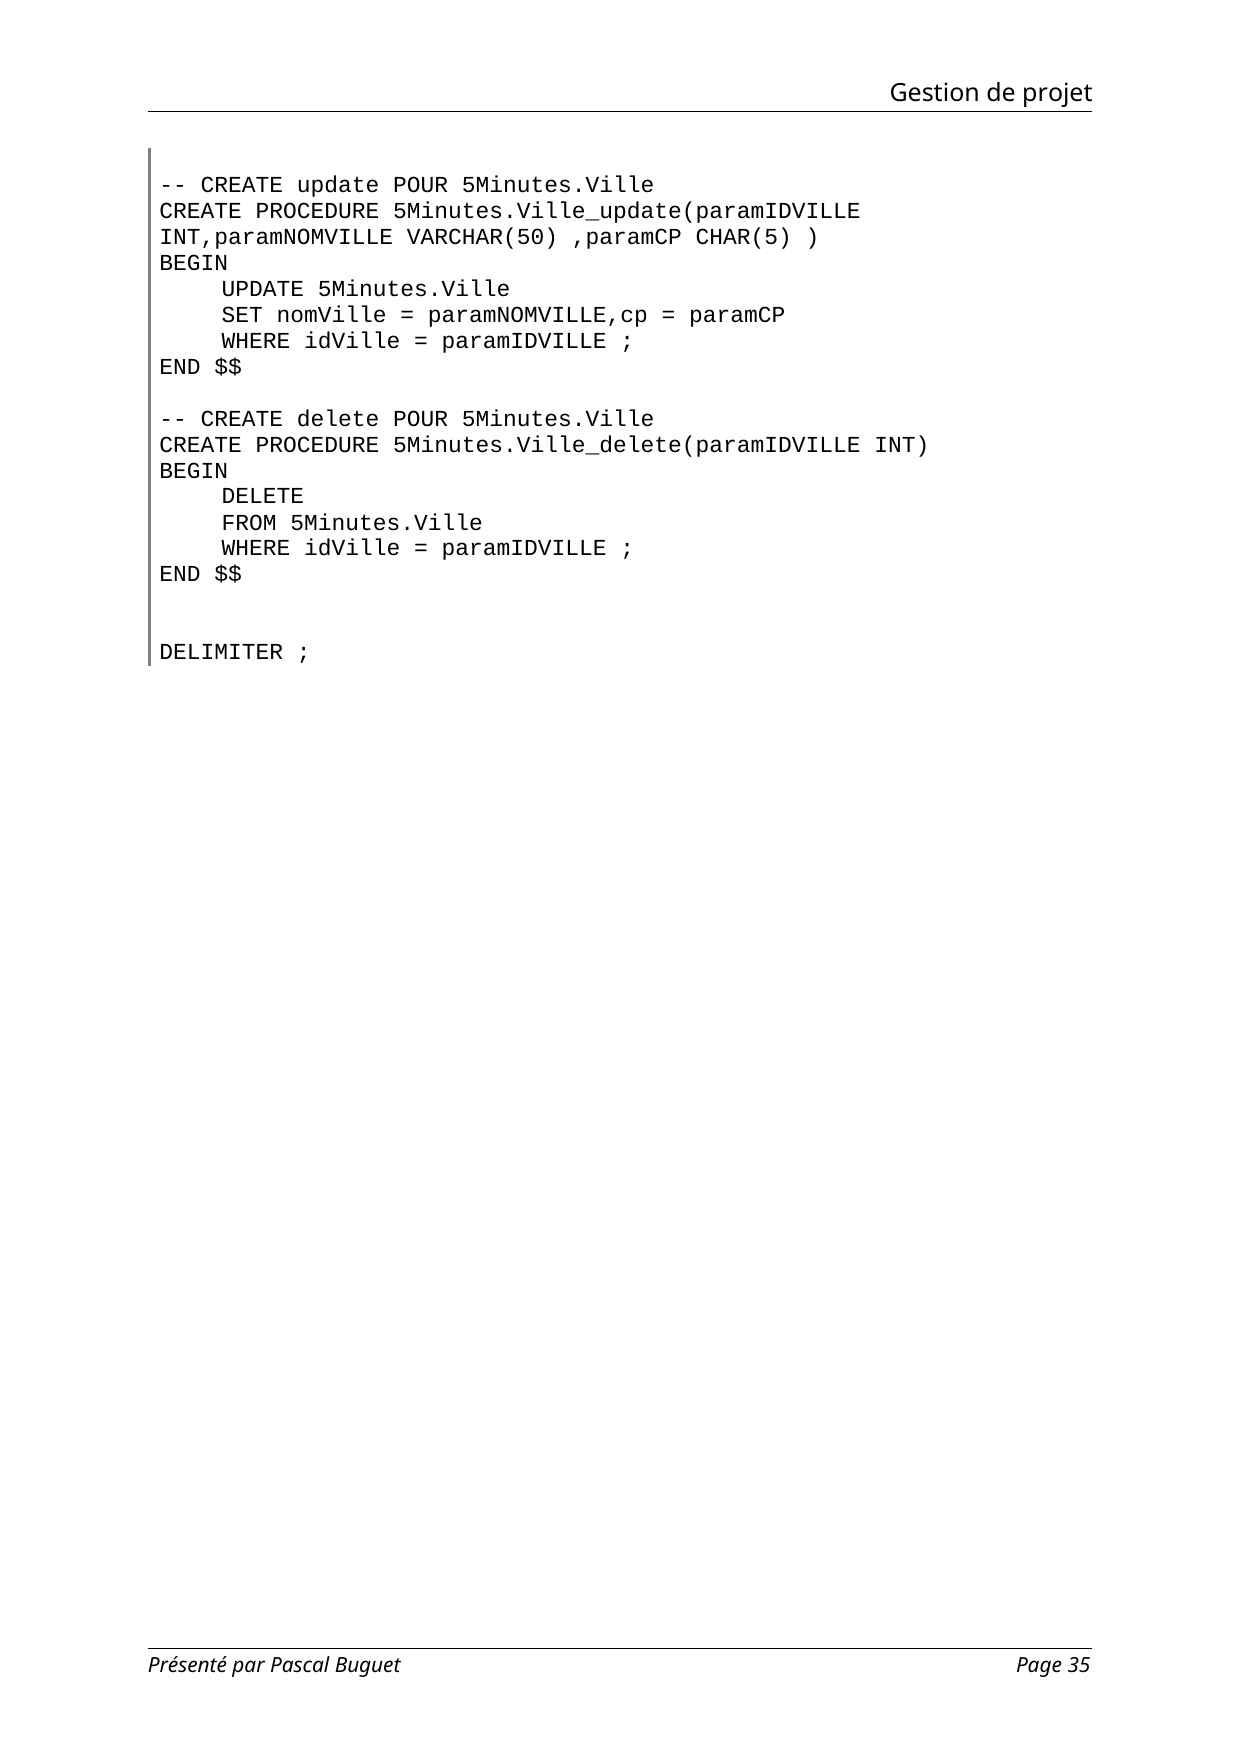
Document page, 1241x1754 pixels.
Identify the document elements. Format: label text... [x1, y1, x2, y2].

text BEGIN [151, 251, 1092, 277]
text SET nomVille = paramNOMVILLE,cp = paramCP [151, 303, 1092, 329]
text WHERE idVille = paramIDVILLE ; [151, 537, 1092, 563]
text CREATE PROCEDURE 5Minutes.Ville_delete(paramIDVILLE INT) [151, 433, 1092, 459]
text END $$ [151, 355, 1092, 381]
text -- CREATE update POUR 5Minutes.Ville [151, 174, 1092, 199]
text BEGIN [151, 459, 1092, 485]
text DELIMITER ; [151, 641, 1092, 666]
text -- CREATE delete POUR 5Minutes.Ville [151, 407, 1092, 433]
text DELETE [151, 485, 1092, 511]
text FROM 5Minutes.Ville [151, 511, 1092, 537]
text WHERE idVille = paramIDVILLE ; [151, 329, 1092, 355]
text END $$ [151, 563, 1092, 589]
text CREATE PROCEDURE 5Minutes.Ville_update(paramIDVILLE INT,paramNOMVILLE VARCHAR(50) ,paramCP CHAR(5) ) [151, 199, 1092, 251]
text UPDATE 5Minutes.Ville [151, 277, 1092, 303]
